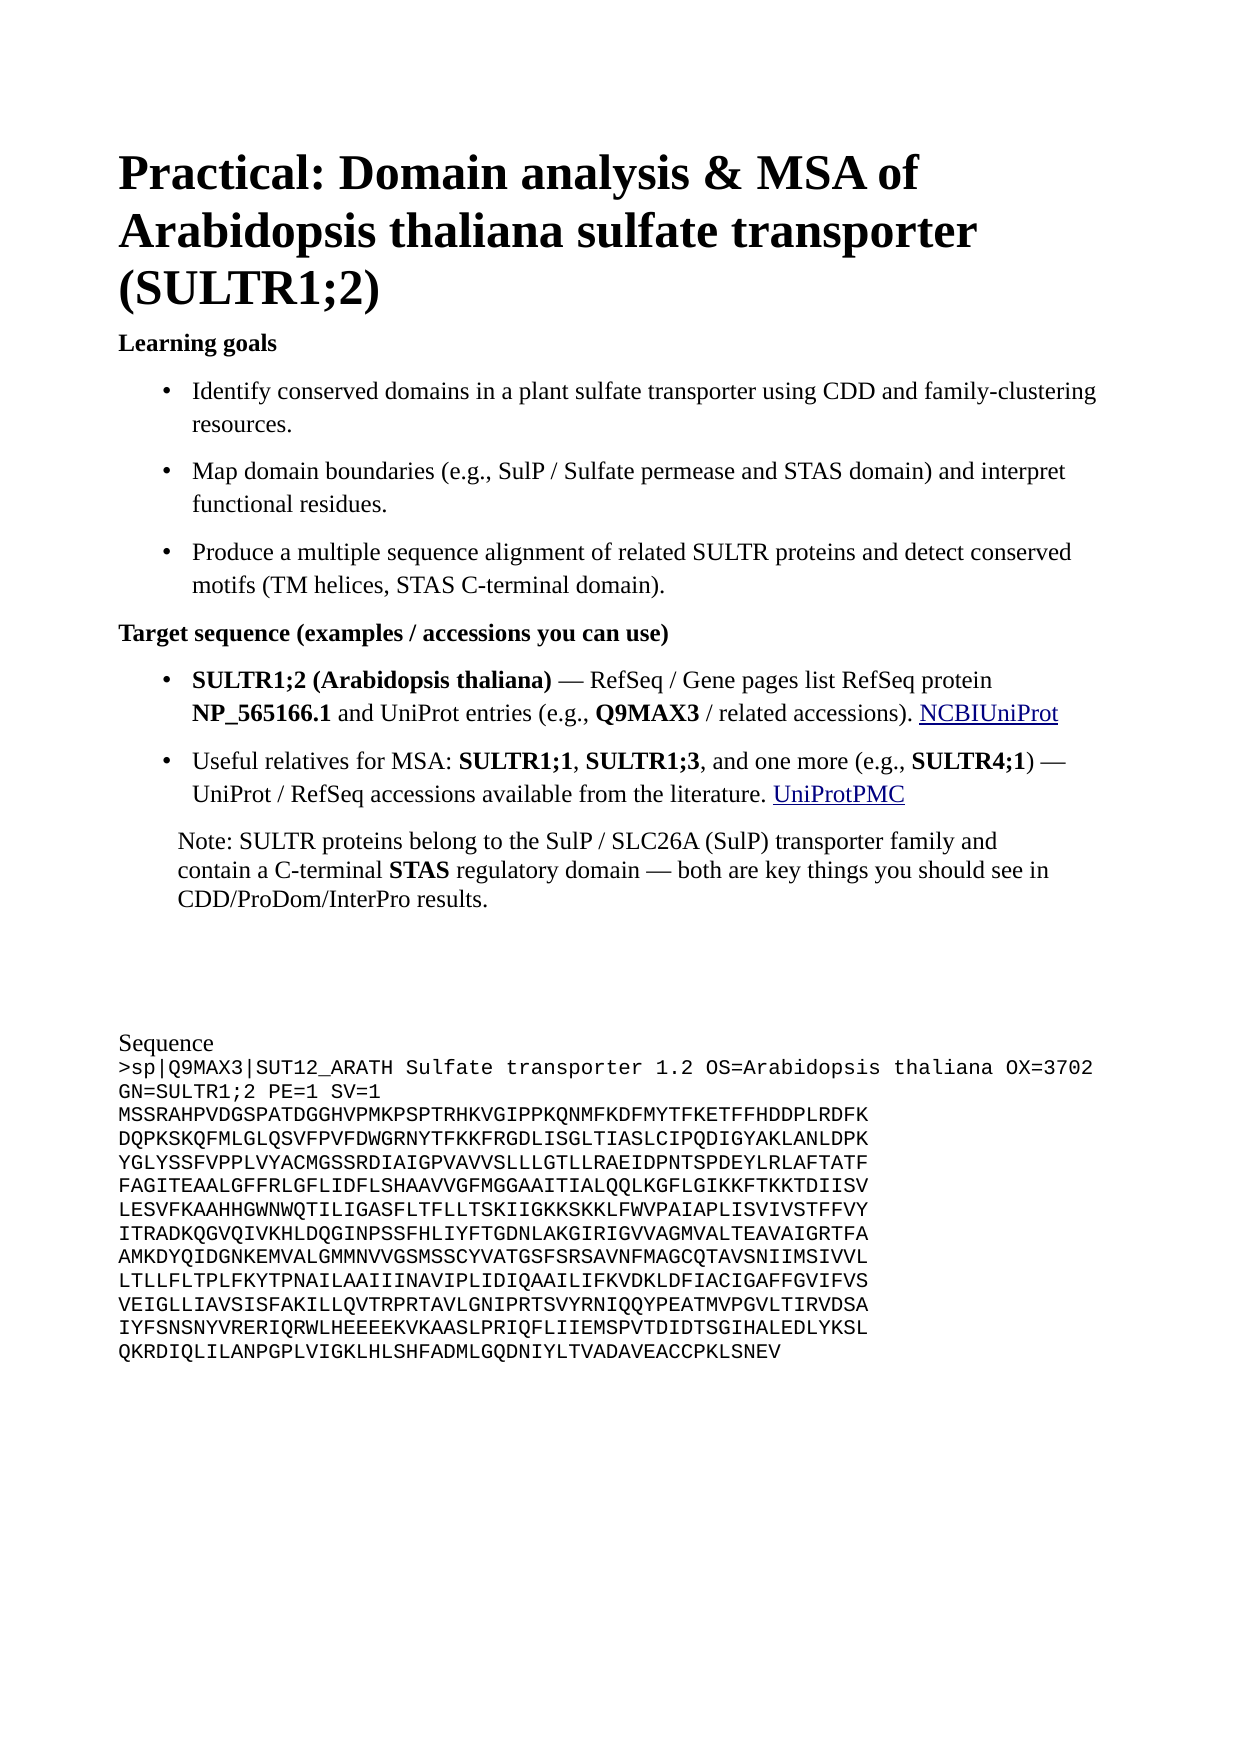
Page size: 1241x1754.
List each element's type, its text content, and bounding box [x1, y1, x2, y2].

text Learning goals [118, 328, 1122, 357]
text IYFSNSNYVRERIQRWLHEEEEKVKAASLPRIQFLIIEMSPVTDIDTSGIHALEDLYKSL [118, 1317, 1122, 1341]
list SULTR1;2 (Arabidopsis thaliana) — RefSeq / Gene pages list RefSeq protein NP_565166.1 and UniProt entries (e.g., Q9MAX3 / related accessions). NCBIUniProt [162, 665, 1122, 727]
text MSSRAHPVDGSPATDGGHVPMKPSPTRHKVGIPPKQNMFKDFMYTFKETFFHDDPLRDFK [118, 1104, 1122, 1128]
text YGLYSSFVPPLVYACMGSSRDIAIGPVAVVSLLLGTLLRAEIDPNTSPDEYLRLAFTATF [118, 1152, 1122, 1175]
text AMKDYQIDGNKEMVALGMMNVVGSMSSCYVATGSFSRSAVNFMAGCQTAVSNIIMSIVVL [118, 1246, 1122, 1270]
text Sequence [118, 1028, 1122, 1057]
subtitle Practical: Domain analysis & MSA of Arabidopsis thaliana sulfate transporter (SULTR1;2) [118, 143, 1122, 316]
text LESVFKAAHHGWNWQTILIGASFLTFLLTSKIIGKKSKKLFWVPAIAPLISVIVSTFFVY [118, 1199, 1122, 1223]
text FAGITEAALGFFRLGFLIDFLSHAAVVGFMGGAAITIALQQLKGFLGIKKFTKKTDIISV [118, 1175, 1122, 1199]
text DQPKSKQFMLGLQSVFPVFDWGRNYTFKKFRGDLISGLTIASLCIPQDIGYAKLANLDPK [118, 1128, 1122, 1152]
list Identify conserved domains in a plant sulfate transporter using CDD and family-clustering resources. [162, 376, 1122, 437]
text VEIGLLIAVSISFAKILLQVTRPRTAVLGNIPRTSVYRNIQQYPEATMVPGVLTIRVDSA [118, 1294, 1122, 1317]
text >sp|Q9MAX3|SUT12_ARATH Sulfate transporter 1.2 OS=Arabidopsis thaliana OX=3702 GN=SULTR1;2 PE=1 SV=1 [118, 1057, 1122, 1104]
text QKRDIQLILANPGPLVIGKLHLSHFADMLGQDNIYLTVADAVEACCPKLSNEV [118, 1341, 1122, 1364]
list Produce a multiple sequence alignment of related SULTR proteins and detect conserved motifs (TM helices, STAS C-terminal domain). [162, 537, 1122, 599]
text Target sequence (examples / accessions you can use) [118, 618, 1122, 646]
list Map domain boundaries (e.g., SulP / Sulfate permease and STAS domain) and interpret functional residues. [162, 456, 1122, 518]
text LTLLFLTPLFKYTPNAILAAIIINAVIPLIDIQAAILIFKVDKLDFIACIGAFFGVIFVS [118, 1270, 1122, 1294]
text Note: SULTR proteins belong to the SulP / SLC26A (SulP) transporter family and contain a C-terminal STAS regulatory domain — both are key things you should see in CDD/ProDom/InterPro results. [177, 826, 1063, 913]
list Useful relatives for MSA: SULTR1;1, SULTR1;3, and one more (e.g., SULTR4;1) — UniProt / RefSeq accessions available from the literature. UniProtPMC [162, 746, 1122, 808]
text ITRADKQGVQIVKHLDQGINPSSFHLIYFTGDNLAKGIRIGVVAGMVALTEAVAIGRTFA [118, 1223, 1122, 1246]
